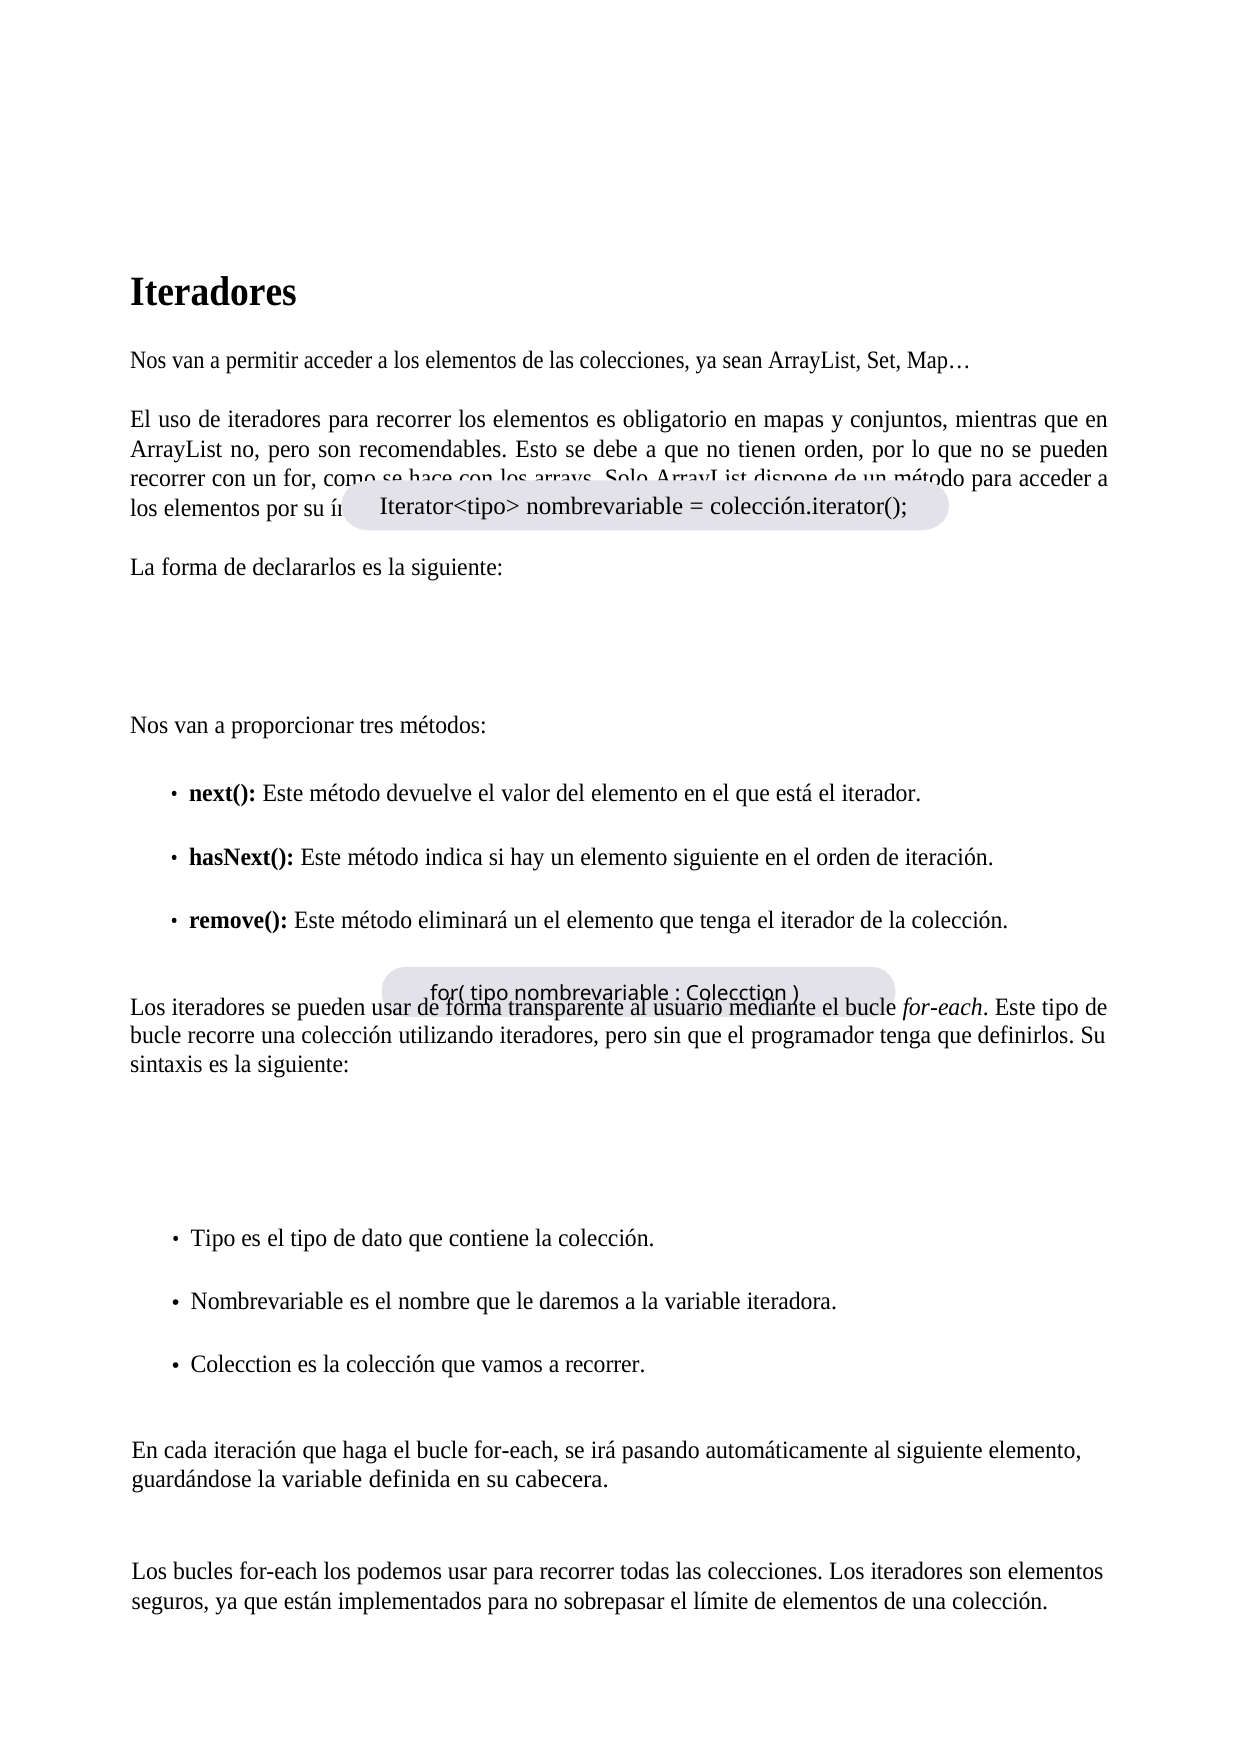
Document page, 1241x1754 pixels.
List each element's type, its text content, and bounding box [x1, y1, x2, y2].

list hasNext(): Este método indica si hay un elemento siguiente en el orden de iteración. [170, 842, 1123, 871]
text En cada iteración que haga el bucle for-each, se irá pasando automáticamente al siguiente elemento, guardándose la variable definida en su cabecera. [131, 1435, 1111, 1493]
list Nombrevariable es el nombre que le daremos a la variable iteradora. [172, 1286, 1123, 1315]
list Colecction es la colección que vamos a recorrer. [172, 1349, 1123, 1377]
text La forma de declararlos es la siguiente: [130, 552, 1123, 581]
subtitle Iteradores [130, 266, 1123, 314]
list next(): Este método devuelve el valor del elemento en el que está el iterador. [170, 778, 1123, 808]
text Nos van a proporcionar tres métodos: [130, 710, 1123, 738]
text Nos van a permitir acceder a los elementos de las colecciones, ya sean ArrayList, Set, Map… [130, 345, 1123, 374]
text Los iteradores se pueden usar de forma transparente al usuario mediante el bucle for-each. Este tipo de bucle recorre una colección utilizando iteradores, pero sin que el programador tenga que definirlos. Su sintaxis es la siguiente: [130, 992, 1123, 1078]
list remove(): Este método eliminará un el elemento que tenga el iterador de la colección. [170, 905, 1123, 934]
text Los bucles for-each los podemos usar para recorrer todas las colecciones. Los iteradores son elementos seguros, ya que están implementados para no sobrepasar el límite de elementos de una colección. [131, 1556, 1123, 1614]
list Tipo es el tipo de dato que contiene la colección. [172, 1223, 1123, 1252]
text El uso de iteradores para recorrer los elementos es obligatorio en mapas y conjuntos, mientras que en ArrayList no, pero son recomendables. Esto se debe a que no tienen orden, por lo que no se pueden recorrer con un for, como se hace con los arrays. Solo ArrayList dispone de un método para acceder a los elementos por su índice. [130, 404, 1109, 522]
